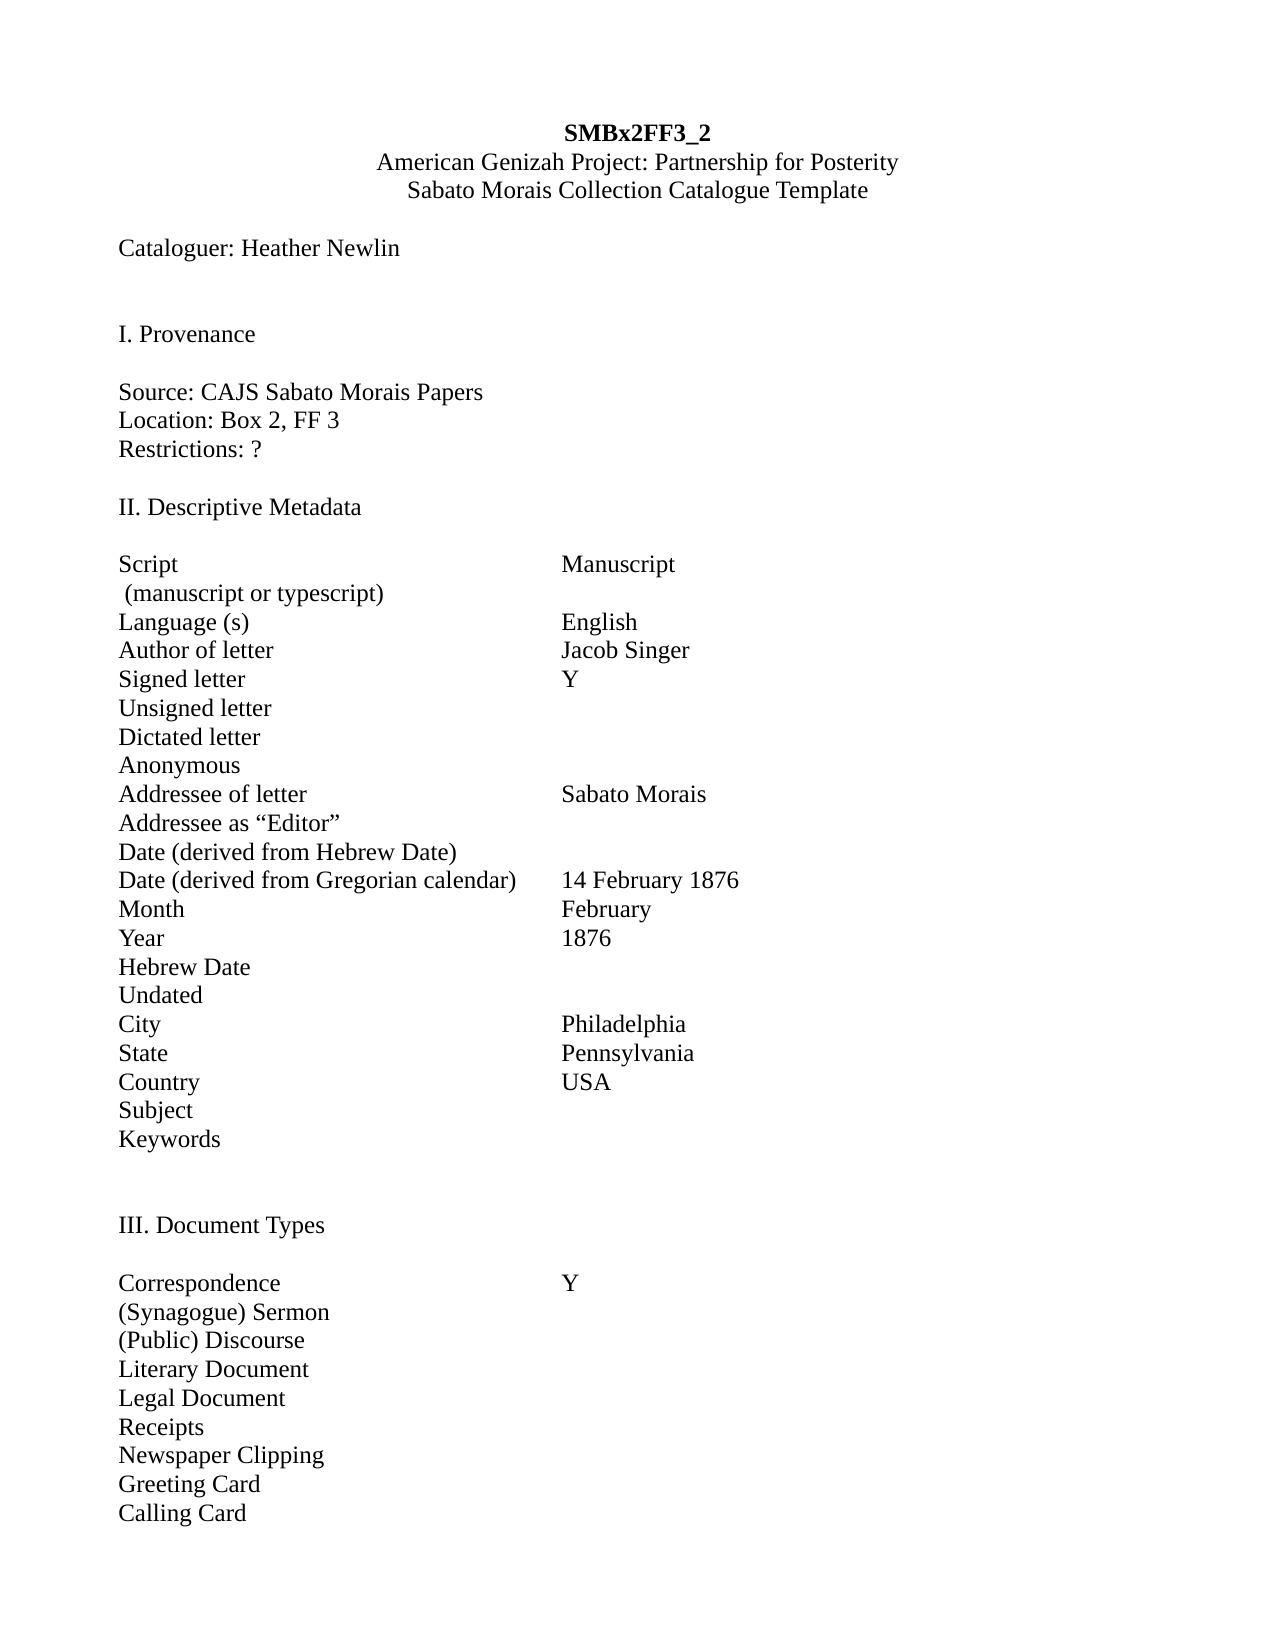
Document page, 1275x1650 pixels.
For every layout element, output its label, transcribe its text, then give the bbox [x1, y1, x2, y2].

text Month February [118, 894, 1157, 923]
text Addressee of letter Sabato Morais [118, 779, 1157, 808]
text Restrictions: ? [118, 434, 1157, 463]
text City Philadelphia [118, 1009, 1157, 1038]
text III. Document Types [118, 1211, 1157, 1239]
text Signed letter Y [118, 664, 1157, 693]
text Date (derived from Gregorian calendar) 14 February 1876 [118, 866, 1157, 894]
text Script Manuscript [118, 549, 1157, 578]
text SMBx2FF3_2 [118, 118, 1157, 147]
text Anonymous [118, 751, 1157, 779]
text Unsigned letter [118, 693, 1157, 722]
text Cataloguer: Heather Newlin [118, 233, 1157, 262]
text (Synagogue) Sermon [118, 1297, 1157, 1326]
text Hebrew Date [118, 952, 1157, 981]
text Calling Card [118, 1498, 1157, 1527]
text Newspaper Clipping [118, 1441, 1157, 1469]
text Keywords [118, 1124, 1157, 1153]
text Source: CAJS Sabato Morais Papers [118, 377, 1157, 406]
text Sabato Morais Collection Catalogue Template [118, 176, 1157, 204]
text State Pennsylvania [118, 1038, 1157, 1067]
text Undated [118, 981, 1157, 1009]
text Location: Box 2, FF 3 [118, 406, 1157, 434]
text Literary Document [118, 1354, 1157, 1383]
text Receipts [118, 1412, 1157, 1441]
text Date (derived from Hebrew Date) [118, 837, 1157, 866]
text Subject [118, 1096, 1157, 1124]
text Greeting Card [118, 1469, 1157, 1498]
text (Public) Discourse [118, 1326, 1157, 1354]
text II. Descriptive Metadata [118, 492, 1157, 521]
text Author of letter Jacob Singer [118, 636, 1157, 664]
text Language (s) English [118, 607, 1157, 636]
text Year 1876 [118, 923, 1157, 952]
text Correspondence Y [118, 1268, 1157, 1297]
text I. Provenance [118, 319, 1157, 348]
text Legal Document [118, 1383, 1157, 1412]
text Addressee as “Editor” [118, 808, 1157, 837]
text American Genizah Project: Partnership for Posterity [118, 147, 1157, 176]
text Country USA [118, 1067, 1157, 1096]
text Dictated letter [118, 722, 1157, 751]
text (manuscript or typescript) [118, 578, 1157, 607]
